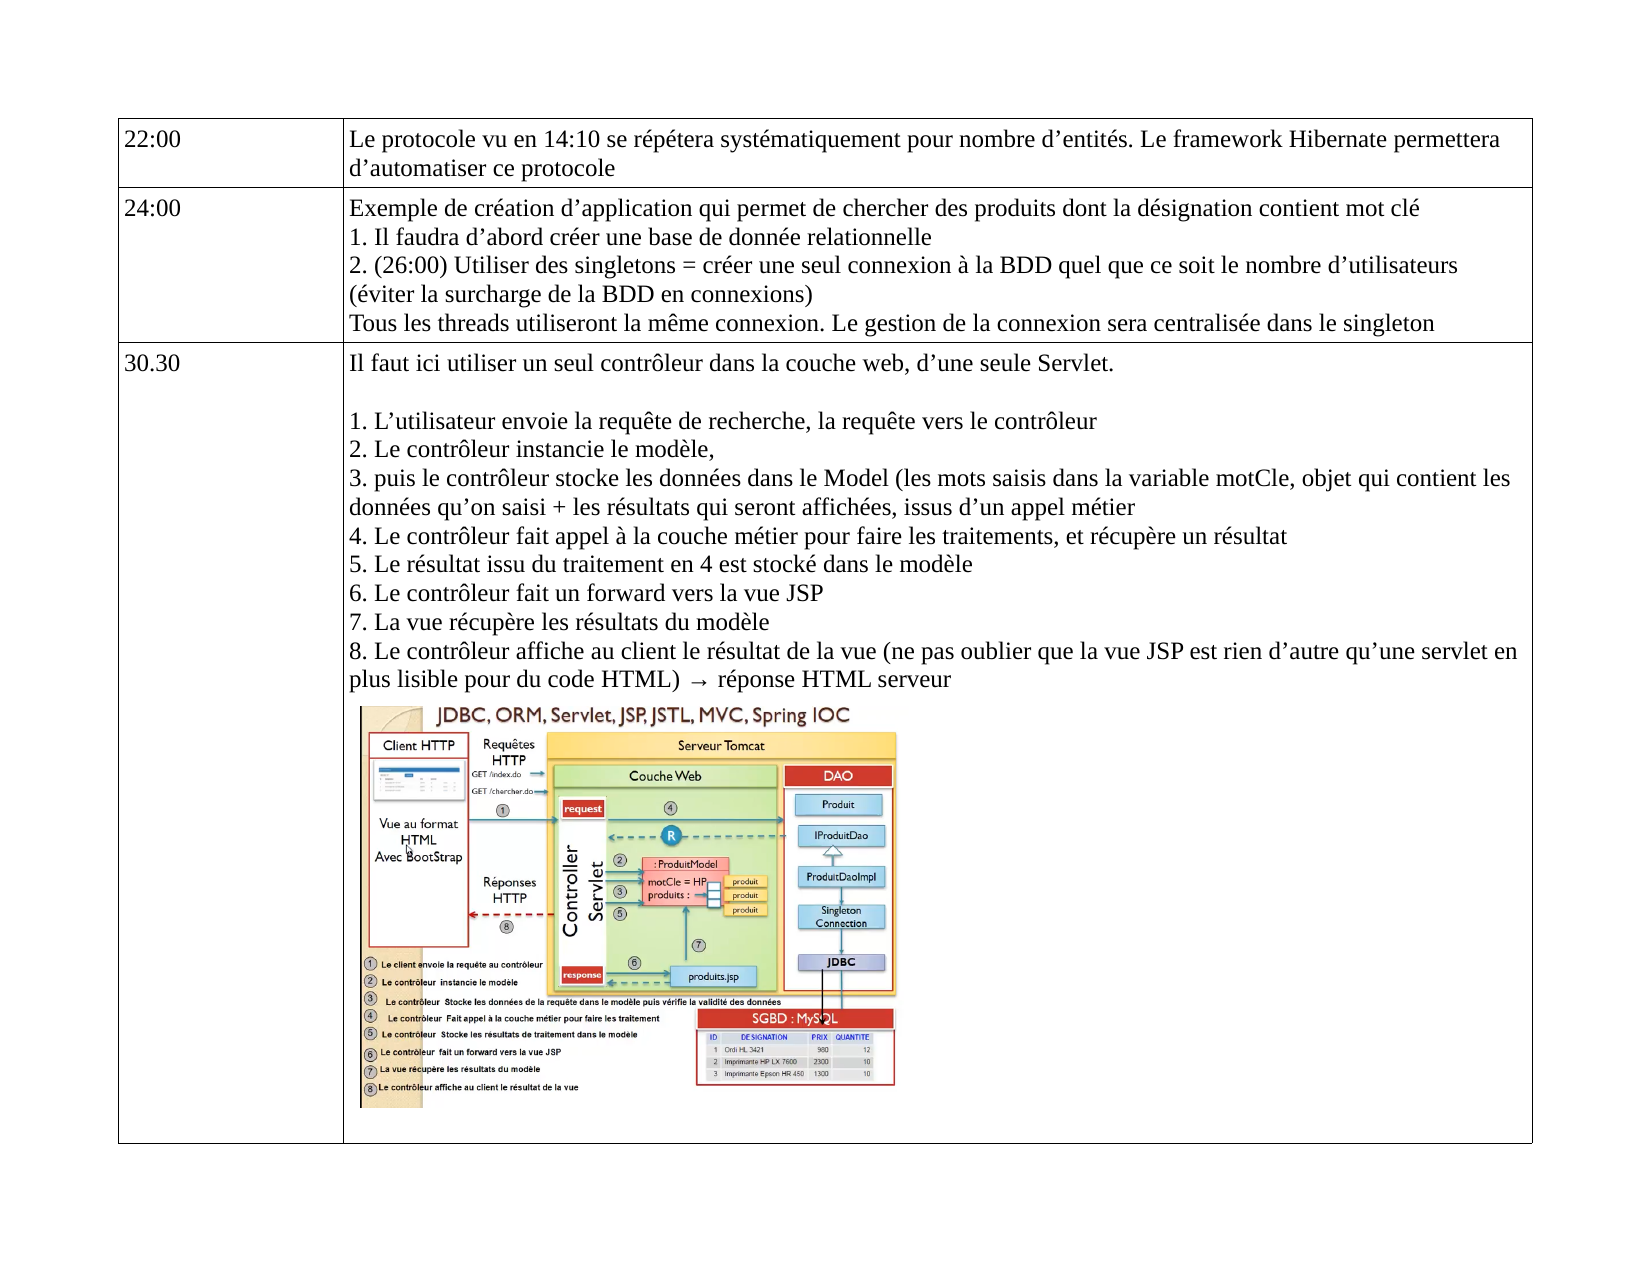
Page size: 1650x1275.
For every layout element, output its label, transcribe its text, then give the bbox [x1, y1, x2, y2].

table_cell 24:00 [119, 188, 343, 342]
table_cell Exemple de création d’application qui permet de chercher des produits dont la désignation contient mot clé 1. Il faudra d’abord créer une base de donnée relationnelle 2. (26:00) Utiliser des singletons = créer une seul connexion à la BDD quel que ce soit le nombre d’utilisateurs (éviter la surcharge de la BDD en connexions) Tous les threads utiliseront la même connexion. Le gestion de la connexion sera centralisée dans le singleton [344, 188, 1532, 342]
picture [360, 706, 909, 1108]
table_cell 22:00 [119, 119, 343, 187]
table_cell Il faut ici utiliser un seul contrôleur dans la couche web, d’une seule Servlet. 1. L’utilisateur envoie la requête de recherche, la requête vers le contrôleur 2. Le contrôleur instancie le modèle, 3. puis le contrôleur stocke les données dans le Model (les mots saisis dans la variable motCle, objet qui contient les données qu’on saisi + les résultats qui seront affichées, issus d’un appel métier 4. Le contrôleur fait appel à la couche métier pour faire les traitements, et récupère un résultat 5. Le résultat issu du traitement en 4 est stocké dans le modèle 6. Le contrôleur fait un forward vers la vue JSP 7. La vue récupère les résultats du modèle 8. Le contrôleur affiche au client le résultat de la vue (ne pas oublier que la vue JSP est rien d’autre qu’une servlet en plus lisible pour du code HTML) → réponse HTML serveur [344, 343, 1532, 1142]
table_cell 30.30 [119, 343, 343, 1142]
table_cell Le protocole vu en 14:10 se répétera systématiquement pour nombre d’entités. Le framework Hibernate permettera d’automatiser ce protocole [344, 119, 1532, 187]
